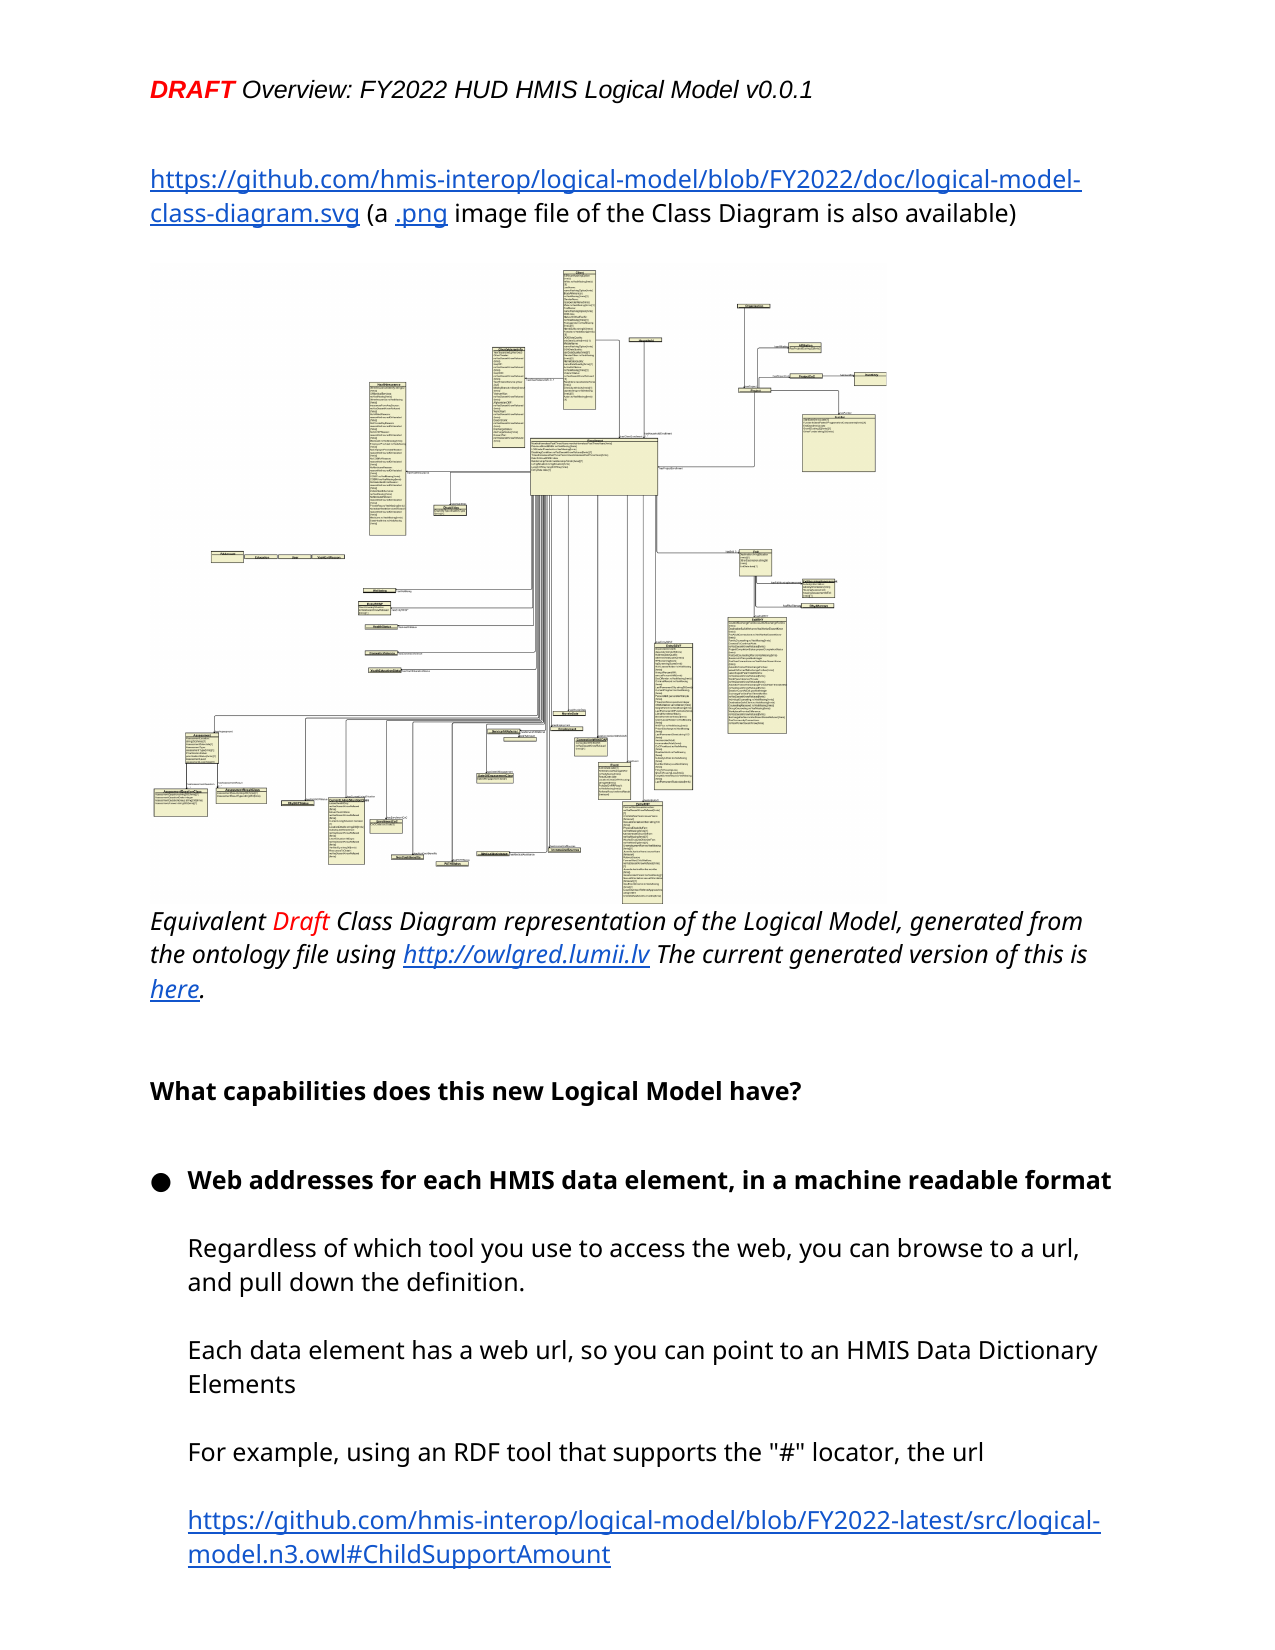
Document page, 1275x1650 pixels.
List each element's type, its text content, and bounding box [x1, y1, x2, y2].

text Equivalent Draft Class Diagram representation of the Logical Model, generated from the ontology file using http://owlgred.lumii.lv The current generated version of this is here. [150, 903, 1125, 1005]
text Each data element has a web url, so you can point to an HMIS Data Dictionary Elements [187, 1333, 1125, 1401]
text https://github.com/hmis-interop/logical-model/blob/FY2022-latest/src/logical-model.n3.owl#ChildSupportAmount [187, 1503, 1125, 1571]
text For example, using an RDF tool that supports the "#" locator, the url [187, 1435, 1125, 1469]
subtitle What capabilities does this new Logical Model have? [150, 1073, 1125, 1107]
text https://github.com/hmis-interop/logical-model/blob/FY2022/doc/logical-model-class-diagram.svg (a .png image file of the Class Diagram is also available) [150, 161, 1125, 229]
picture [150, 263, 887, 904]
subtitle Web addresses for each HMIS data element, in a machine readable format [150, 1162, 1125, 1196]
text Regardless of which tool you use to access the web, you can browse to a url, and pull down the definition. [187, 1231, 1125, 1299]
